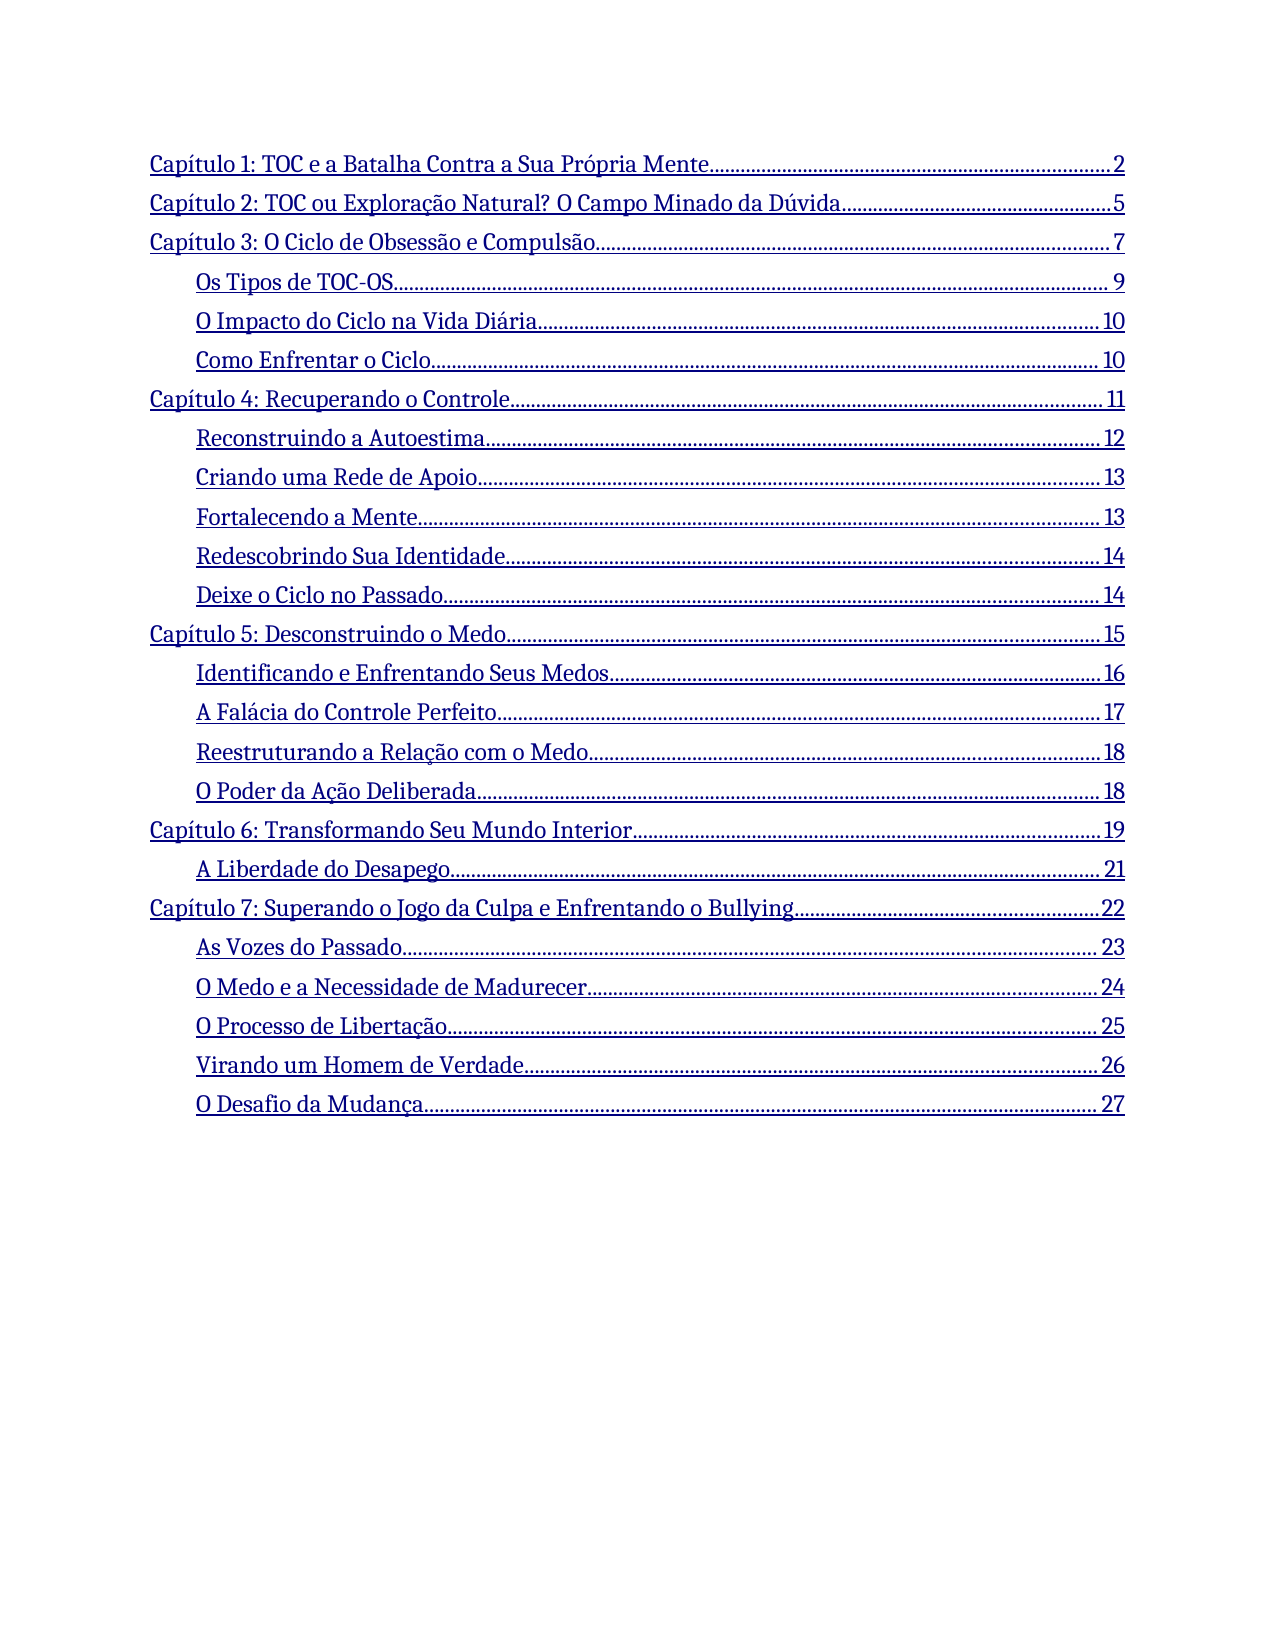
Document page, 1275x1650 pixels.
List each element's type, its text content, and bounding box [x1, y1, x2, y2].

text Capítulo 5: Desconstruindo o Medo 15 [150, 620, 1125, 644]
text O Medo e a Necessidade de Madurecer 24 [196, 972, 1125, 997]
text Redescobrindo Sua Identidade 14 [196, 542, 1125, 566]
text Capítulo 1: TOC e a Batalha Contra a Sua Própria Mente 2 [150, 150, 1125, 174]
text Virando um Homem de Verdade 26 [196, 1051, 1125, 1075]
text Capítulo 2: TOC ou Exploração Natural? O Campo Minado da Dúvida 5 [150, 189, 1125, 213]
text A Falácia do Controle Perfeito 17 [196, 698, 1125, 723]
text Identificando e Enfrentando Seus Medos 16 [196, 659, 1125, 683]
text Os Tipos de TOC-OS 9 [196, 267, 1125, 292]
text Como Enfrentar o Ciclo 10 [196, 346, 1125, 370]
text A Liberdade do Desapego 21 [196, 855, 1125, 879]
text O Desafio da Mudança 27 [196, 1090, 1125, 1114]
text Reestruturando a Relação com o Medo 18 [196, 737, 1125, 762]
text Criando uma Rede de Apoio 13 [196, 463, 1125, 488]
text Capítulo 6: Transformando Seu Mundo Interior 19 [150, 816, 1125, 840]
text Fortalecendo a Mente 13 [196, 502, 1125, 527]
text Capítulo 4: Recuperando o Controle 11 [150, 385, 1125, 409]
text O Poder da Ação Deliberada 18 [196, 777, 1125, 801]
text Capítulo 7: Superando o Jogo da Culpa e Enfrentando o Bullying 22 [150, 894, 1125, 918]
text As Vozes do Passado 23 [196, 933, 1125, 958]
text O Impacto do Ciclo na Vida Diária 10 [196, 307, 1125, 331]
text Capítulo 3: O Ciclo de Obsessão e Compulsão 7 [150, 228, 1125, 253]
text Deixe o Ciclo no Passado 14 [196, 581, 1125, 605]
text O Processo de Libertação 25 [196, 1012, 1125, 1036]
text Reconstruindo a Autoestima 12 [196, 424, 1125, 448]
